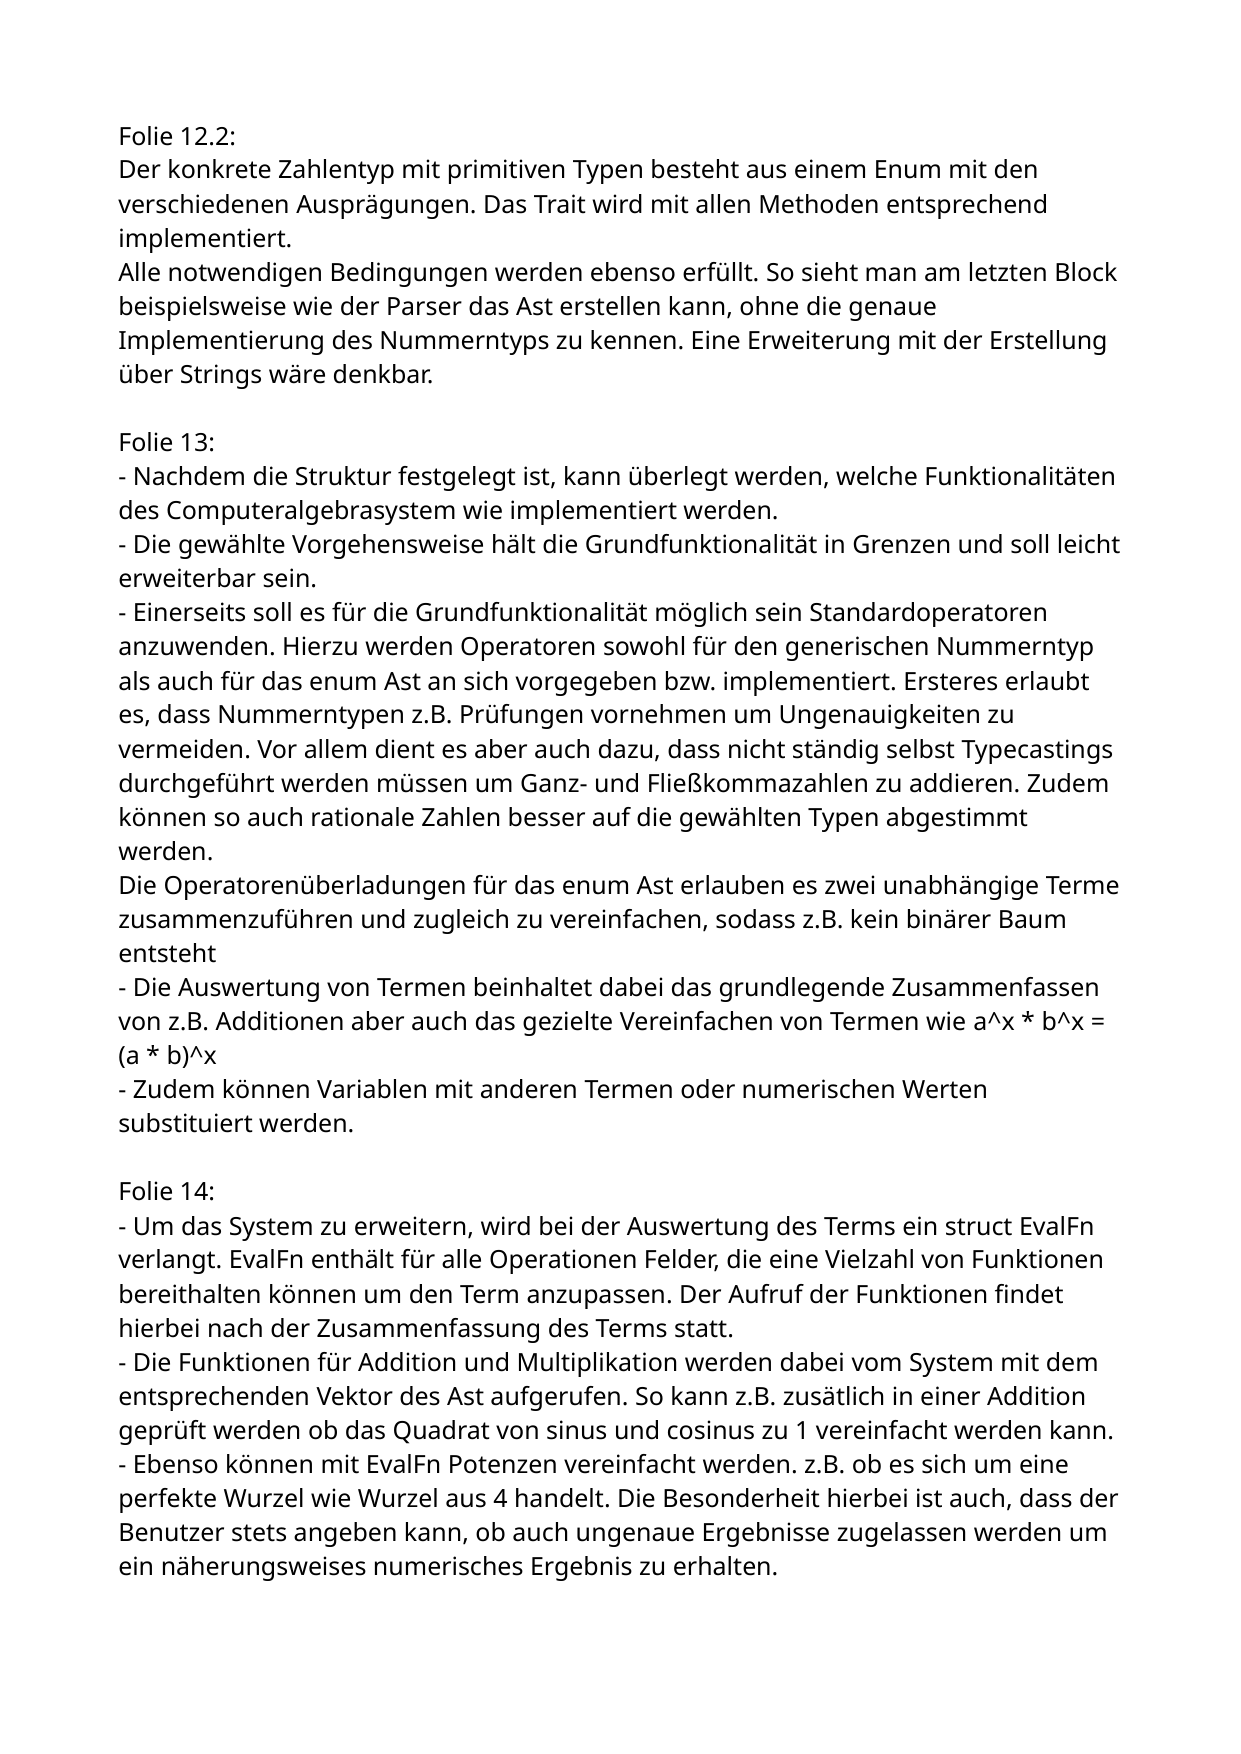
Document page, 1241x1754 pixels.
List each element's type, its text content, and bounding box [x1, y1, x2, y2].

text - Ebenso können mit EvalFn Potenzen vereinfacht werden. z.B. ob es sich um eine perfekte Wurzel wie Wurzel aus 4 handelt. Die Besonderheit hierbei ist auch, dass der Benutzer stets angeben kann, ob auch ungenaue Ergebnisse zugelassen werden um ein näherungsweises numerisches Ergebnis zu erhalten. [118, 1447, 1122, 1583]
text Folie 12.2: [118, 118, 1122, 152]
text - Zudem können Variablen mit anderen Termen oder numerischen Werten substituiert werden. [118, 1072, 1122, 1140]
text Die Operatorenüberladungen für das enum Ast erlauben es zwei unabhängige Terme zusammenzuführen und zugleich zu vereinfachen, sodass z.B. kein binärer Baum entsteht [118, 867, 1122, 970]
text Folie 13: [118, 425, 1122, 459]
text Folie 14: [118, 1174, 1122, 1208]
text Der konkrete Zahlentyp mit primitiven Typen besteht aus einem Enum mit den verschiedenen Ausprägungen. Das Trait wird mit allen Methoden entsprechend implementiert. [118, 152, 1122, 254]
text - Einerseits soll es für die Grundfunktionalität möglich sein Standardoperatoren anzuwenden. Hierzu werden Operatoren sowohl für den generischen Nummerntyp als auch für das enum Ast an sich vorgegeben bzw. implementiert. Ersteres erlaubt es, dass Nummerntypen z.B. Prüfungen vornehmen um Ungenauigkeiten zu vermeiden. Vor allem dient es aber auch dazu, dass nicht ständig selbst Typecastings durchgeführt werden müssen um Ganz- und Fließkommazahlen zu addieren. Zudem können so auch rationale Zahlen besser auf die gewählten Typen abgestimmt werden. [118, 595, 1122, 867]
text - Um das System zu erweitern, wird bei der Auswertung des Terms ein struct EvalFn verlangt. EvalFn enthält für alle Operationen Felder, die eine Vielzahl von Funktionen bereithalten können um den Term anzupassen. Der Aufruf der Funktionen findet hierbei nach der Zusammenfassung des Terms statt. [118, 1208, 1122, 1344]
text - Die gewählte Vorgehensweise hält die Grundfunktionalität in Grenzen und soll leicht erweiterbar sein. [118, 527, 1122, 595]
text - Nachdem die Struktur festgelegt ist, kann überlegt werden, welche Funktionalitäten des Computeralgebrasystem wie implementiert werden. [118, 459, 1122, 527]
text Alle notwendigen Bedingungen werden ebenso erfüllt. So sieht man am letzten Block beispielsweise wie der Parser das Ast erstellen kann, ohne die genaue Implementierung des Nummerntyps zu kennen. Eine Erweiterung mit der Erstellung über Strings wäre denkbar. [118, 254, 1122, 391]
text - Die Funktionen für Addition und Multiplikation werden dabei vom System mit dem entsprechenden Vektor des Ast aufgerufen. So kann z.B. zusätlich in einer Addition geprüft werden ob das Quadrat von sinus und cosinus zu 1 vereinfacht werden kann. [118, 1344, 1122, 1447]
text - Die Auswertung von Termen beinhaltet dabei das grundlegende Zusammenfassen von z.B. Additionen aber auch das gezielte Vereinfachen von Termen wie a^x * b^x = (a * b)^x [118, 970, 1122, 1072]
